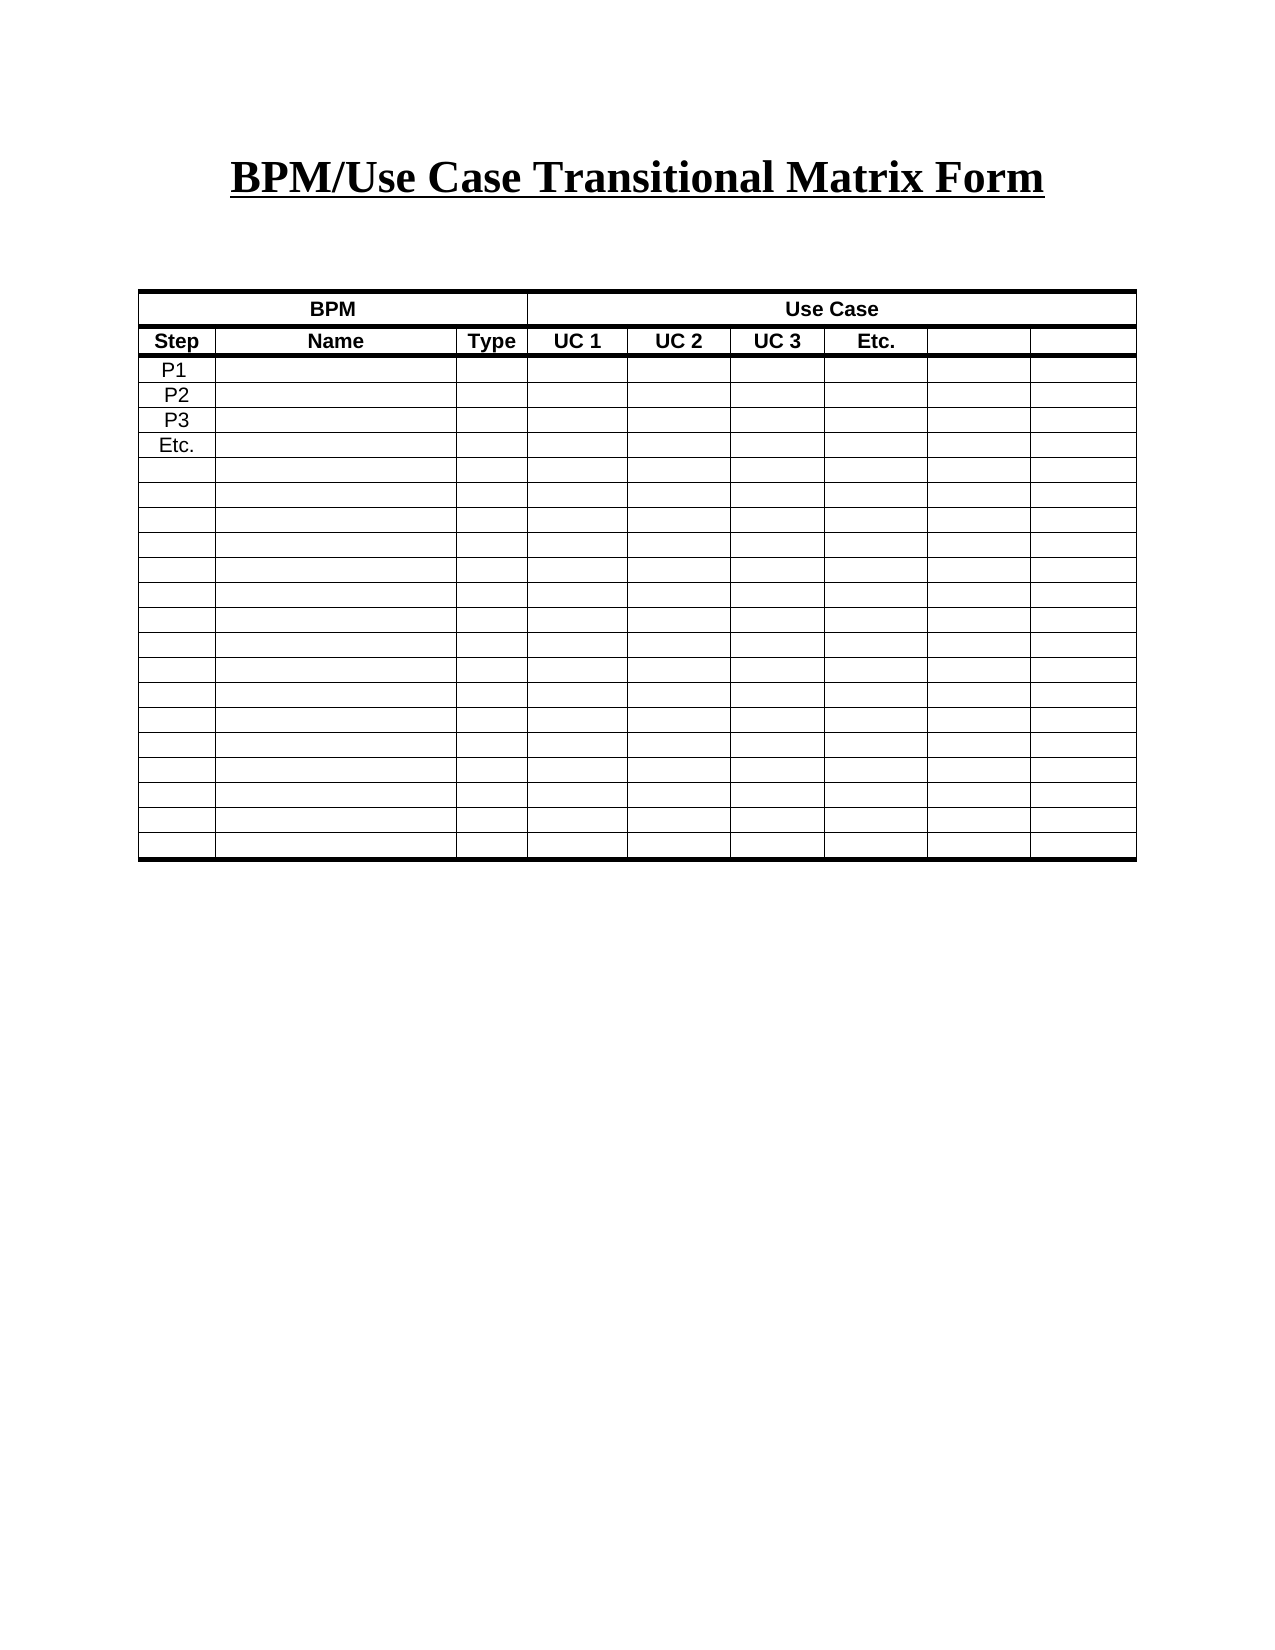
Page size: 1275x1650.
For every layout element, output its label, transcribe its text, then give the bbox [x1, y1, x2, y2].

table_cell [139, 683, 215, 707]
table_cell [457, 683, 527, 707]
table_cell [216, 508, 456, 532]
table_cell [1031, 758, 1136, 782]
table_cell P3 [139, 408, 215, 432]
table_cell [731, 533, 824, 557]
table_cell [528, 833, 627, 857]
table_cell [216, 483, 456, 507]
table_cell [139, 458, 215, 482]
table_cell Etc. [825, 329, 927, 353]
table_cell [139, 708, 215, 732]
table_cell [628, 433, 730, 457]
table_cell [216, 408, 456, 432]
table_cell [1031, 608, 1136, 632]
table_cell [628, 633, 730, 657]
table_cell [528, 383, 627, 407]
table_cell [628, 583, 730, 607]
table_cell [825, 808, 927, 832]
table_cell [216, 708, 456, 732]
table_cell [928, 383, 1030, 407]
table_cell [457, 583, 527, 607]
table_header BPM [139, 294, 527, 324]
table_cell [528, 358, 627, 382]
table_cell [139, 533, 215, 557]
table_cell [628, 408, 730, 432]
table_cell [731, 608, 824, 632]
table_cell [731, 633, 824, 657]
table_cell [216, 433, 456, 457]
table_cell [825, 358, 927, 382]
table_cell [928, 433, 1030, 457]
table_cell [825, 533, 927, 557]
table_cell [825, 658, 927, 682]
table_cell [457, 533, 527, 557]
table_cell [216, 533, 456, 557]
table_cell [457, 358, 527, 382]
table_cell [825, 583, 927, 607]
table_cell [1031, 383, 1136, 407]
table_cell [928, 658, 1030, 682]
table_cell [628, 708, 730, 732]
table_cell [528, 708, 627, 732]
table_cell [628, 558, 730, 582]
table_cell [731, 758, 824, 782]
table_cell [731, 458, 824, 482]
table_cell [528, 433, 627, 457]
table_cell [457, 558, 527, 582]
table_cell [216, 658, 456, 682]
table_cell [825, 758, 927, 782]
table_cell Step [139, 329, 215, 353]
table_cell [216, 783, 456, 807]
table_cell [528, 633, 627, 657]
table_cell [457, 658, 527, 682]
table_cell [457, 808, 527, 832]
table_cell UC 1 [528, 329, 627, 353]
table_cell [825, 483, 927, 507]
table_cell UC 2 [628, 329, 730, 353]
table_cell [216, 458, 456, 482]
table_cell [1031, 783, 1136, 807]
table_cell [216, 683, 456, 707]
table_cell [825, 783, 927, 807]
table_cell [216, 358, 456, 382]
table_cell [1031, 458, 1136, 482]
table_cell [528, 608, 627, 632]
table_cell [139, 658, 215, 682]
table_cell [731, 833, 824, 857]
table_cell [216, 758, 456, 782]
table_cell [457, 458, 527, 482]
table_cell [216, 733, 456, 757]
table_cell [928, 708, 1030, 732]
table_cell [1031, 433, 1136, 457]
table_cell [139, 508, 215, 532]
table_cell [1031, 808, 1136, 832]
table_cell [928, 808, 1030, 832]
table_cell [628, 683, 730, 707]
table_cell [139, 558, 215, 582]
table_cell [628, 483, 730, 507]
table_cell [139, 808, 215, 832]
table_cell [457, 508, 527, 532]
table_cell [1031, 683, 1136, 707]
table_cell [928, 329, 1030, 353]
table_cell [928, 583, 1030, 607]
table_cell [628, 383, 730, 407]
table_cell [139, 833, 215, 857]
table_cell [628, 458, 730, 482]
text BPM/Use Case Transitional Matrix Form [150, 150, 1125, 203]
table_cell [528, 683, 627, 707]
table_cell [928, 733, 1030, 757]
table_cell [731, 358, 824, 382]
table_cell [457, 708, 527, 732]
table_cell [928, 408, 1030, 432]
table_cell [1031, 833, 1136, 857]
table_cell [528, 808, 627, 832]
table_cell [825, 558, 927, 582]
table_cell [1031, 583, 1136, 607]
table_cell [139, 608, 215, 632]
table_cell [1031, 408, 1136, 432]
table_cell [825, 708, 927, 732]
table_cell [528, 583, 627, 607]
table_cell [928, 833, 1030, 857]
table_cell [928, 633, 1030, 657]
table_header Use Case [528, 294, 1136, 324]
table_cell [139, 733, 215, 757]
table_cell [825, 383, 927, 407]
table_cell [528, 558, 627, 582]
table_cell [1031, 733, 1136, 757]
table_cell [216, 633, 456, 657]
table_cell [216, 608, 456, 632]
table_cell [928, 558, 1030, 582]
table_cell [731, 508, 824, 532]
table_cell [628, 808, 730, 832]
table_cell [731, 783, 824, 807]
table_cell [825, 508, 927, 532]
table_cell [1031, 483, 1136, 507]
table_cell [825, 608, 927, 632]
table_cell [628, 758, 730, 782]
table_cell [216, 808, 456, 832]
table_cell [528, 733, 627, 757]
table_cell [628, 833, 730, 857]
table_cell [825, 408, 927, 432]
table_cell [731, 483, 824, 507]
table_cell [139, 783, 215, 807]
table_cell [457, 433, 527, 457]
table_cell [928, 483, 1030, 507]
table_cell Name [216, 329, 456, 353]
table_cell [928, 508, 1030, 532]
table_cell [457, 408, 527, 432]
table_cell [731, 383, 824, 407]
table_cell [216, 558, 456, 582]
table_cell [928, 783, 1030, 807]
table_cell [1031, 708, 1136, 732]
table_cell [457, 383, 527, 407]
table_cell [528, 508, 627, 532]
table_cell Type [457, 329, 527, 353]
table_cell [528, 408, 627, 432]
table_cell [628, 783, 730, 807]
table_cell [928, 533, 1030, 557]
table_cell [928, 608, 1030, 632]
table_cell [528, 658, 627, 682]
table_cell UC 3 [731, 329, 824, 353]
table_cell [928, 458, 1030, 482]
table_cell [825, 733, 927, 757]
table_cell [457, 783, 527, 807]
table_cell [731, 808, 824, 832]
table_cell [628, 608, 730, 632]
table_cell [528, 758, 627, 782]
table_cell [731, 433, 824, 457]
table_cell [1031, 533, 1136, 557]
table_cell [139, 758, 215, 782]
table_cell [457, 733, 527, 757]
table_cell [528, 458, 627, 482]
table_cell [216, 583, 456, 607]
table_cell [731, 658, 824, 682]
table_cell [528, 483, 627, 507]
table_cell [457, 633, 527, 657]
table_cell [731, 583, 824, 607]
table_cell P2 [139, 383, 215, 407]
table_cell [139, 483, 215, 507]
table_cell [457, 608, 527, 632]
table_cell [1031, 633, 1136, 657]
table_cell [1031, 329, 1136, 353]
table_cell [628, 658, 730, 682]
table_cell [731, 408, 824, 432]
table_cell [928, 758, 1030, 782]
table_cell [628, 358, 730, 382]
table_cell [1031, 658, 1136, 682]
table_cell [731, 708, 824, 732]
table_cell [457, 833, 527, 857]
table_cell [825, 683, 927, 707]
table_cell [731, 683, 824, 707]
table_cell [457, 758, 527, 782]
table_cell [1031, 558, 1136, 582]
table_cell [928, 358, 1030, 382]
table_cell [628, 508, 730, 532]
table_cell [139, 583, 215, 607]
table_cell [139, 633, 215, 657]
table_cell [628, 533, 730, 557]
table_cell [628, 733, 730, 757]
table_cell [731, 733, 824, 757]
table_cell [528, 783, 627, 807]
table_cell [825, 458, 927, 482]
table_cell [457, 483, 527, 507]
table_cell Etc. [139, 433, 215, 457]
table_cell [825, 833, 927, 857]
table_cell [825, 433, 927, 457]
table_cell [216, 383, 456, 407]
table_cell [1031, 358, 1136, 382]
table_cell [216, 833, 456, 857]
table_cell [1031, 508, 1136, 532]
table_cell [825, 633, 927, 657]
table_cell [928, 683, 1030, 707]
table_cell P1 [139, 358, 215, 382]
table_cell [731, 558, 824, 582]
table_cell [528, 533, 627, 557]
